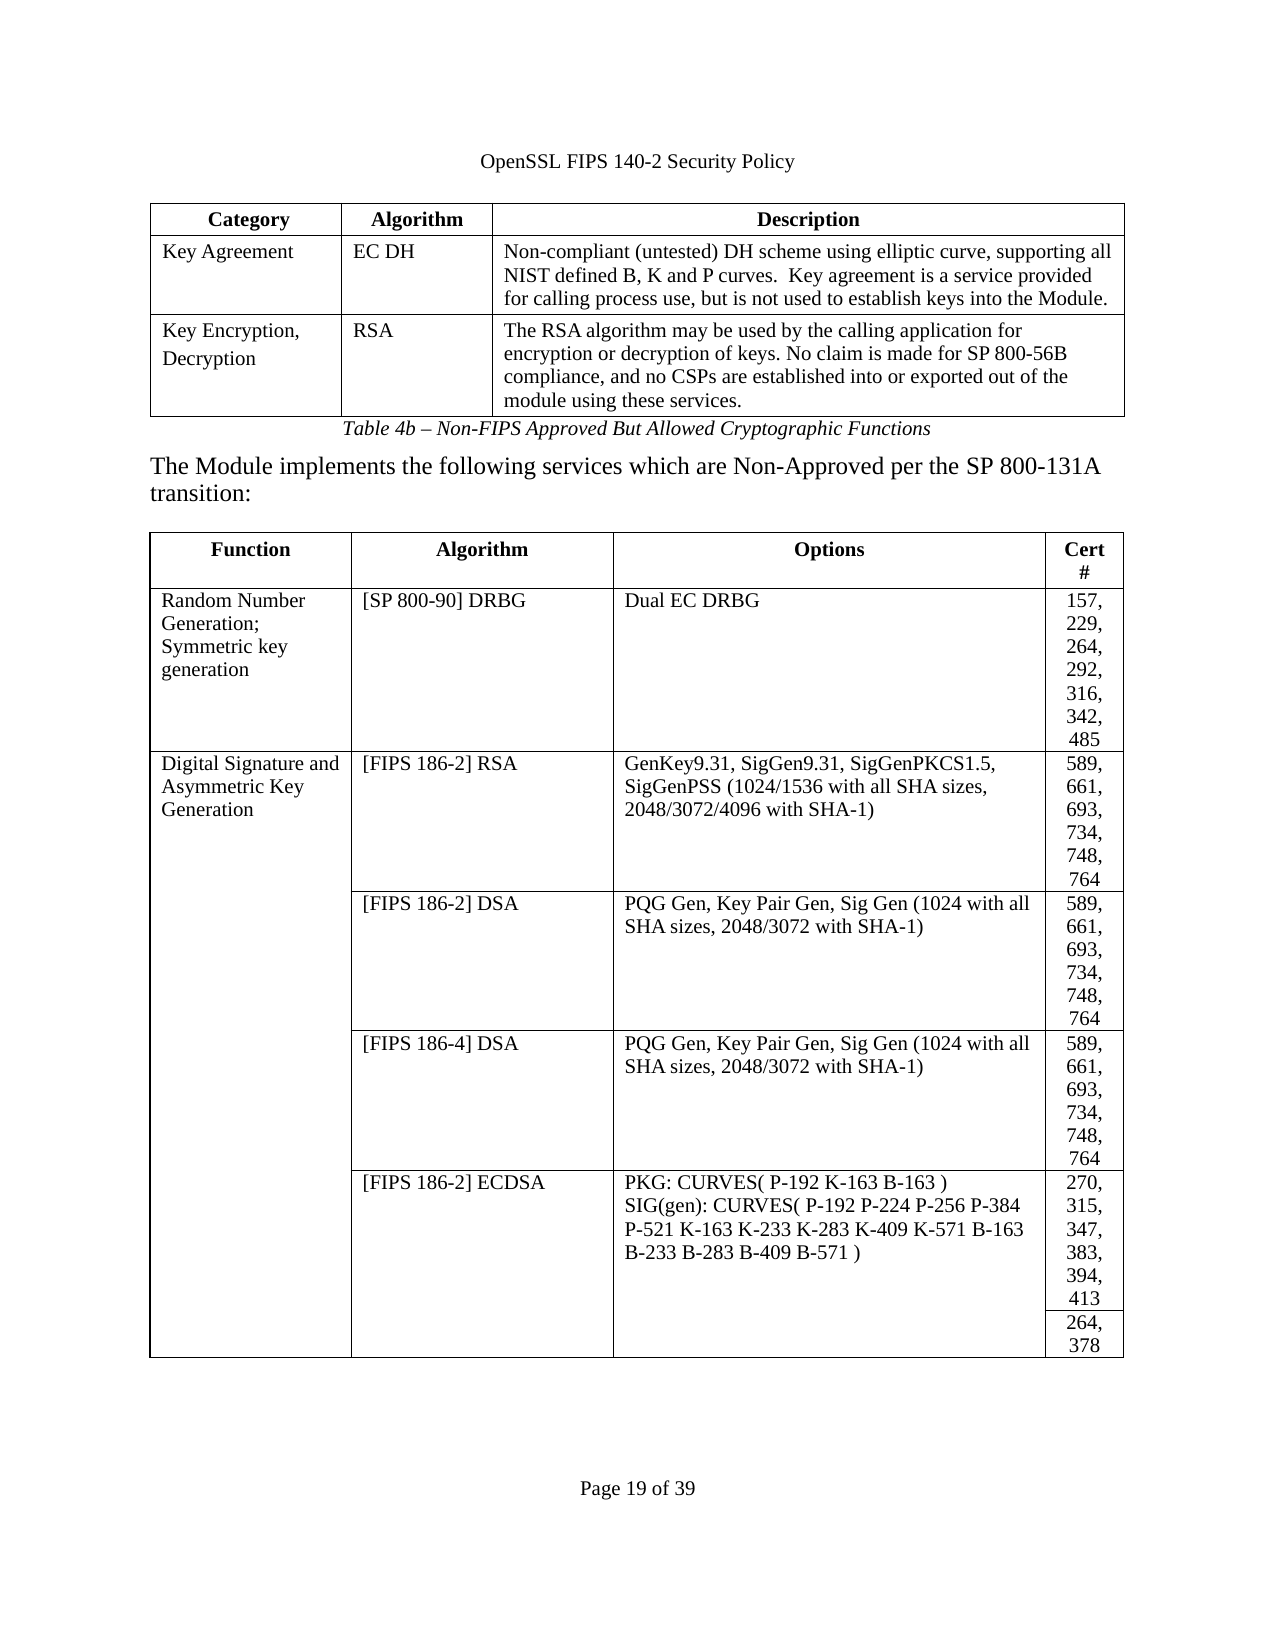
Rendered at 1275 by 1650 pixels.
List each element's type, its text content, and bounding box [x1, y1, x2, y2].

table_header Options [614, 533, 1045, 588]
table_cell [FIPS 186-2] DSA [352, 892, 613, 1030]
table_cell The RSA algorithm may be used by the calling application for encryption or decryption of keys. No claim is made for SP 800-56B compliance, and no CSPs are established into or exported out of the module using these services. [493, 315, 1124, 416]
table_cell Random Number Generation; Symmetric key generation [151, 589, 351, 751]
table_cell 157, 229, 264, 292, 316, 342, 485 [1046, 589, 1123, 751]
text Table 4b – Non-FIPS Approved But Allowed Cryptographic Functions [150, 417, 1125, 440]
table_cell 589, 661, 693, 734, 748, 764 [1046, 892, 1123, 1030]
table_cell Key Agreement [151, 236, 341, 314]
table_cell Dual EC DRBG [614, 589, 1045, 751]
table_cell 589, 661, 693, 734, 748, 764 [1046, 752, 1123, 891]
table_header Description [493, 204, 1124, 235]
table_header Category [151, 204, 341, 235]
table_header Algorithm [342, 204, 492, 235]
table_cell EC DH [342, 236, 492, 314]
text The Module implements the following services which are Non-Approved per the SP 800-131A transition: [150, 452, 1125, 507]
table_cell PQG Gen, Key Pair Gen, Sig Gen (1024 with all SHA sizes, 2048/3072 with SHA-1) [614, 1031, 1045, 1170]
table_cell Digital Signature and Asymmetric Key Generation [151, 752, 351, 1357]
table_cell Non-compliant (untested) DH scheme using elliptic curve, supporting all NIST defined B, K and P curves. Key agreement is a service provided for calling process use, but is not used to establish keys into the Module. [493, 236, 1124, 314]
table_cell [SP 800-90] DRBG [352, 589, 613, 751]
table_cell 270, 315, 347, 383, 394, 413 [1046, 1171, 1123, 1310]
table_header Algorithm [352, 533, 613, 588]
table_cell PQG Gen, Key Pair Gen, Sig Gen (1024 with all SHA sizes, 2048/3072 with SHA-1) [614, 892, 1045, 1030]
table_cell PKG: CURVES( P-192 K-163 B-163 ) SIG(gen): CURVES( P-192 P-224 P-256 P-384 P-521 K-163 K-233 K-283 K-409 K-571 B-163 B-233 B-283 B-409 B-571 ) [614, 1171, 1045, 1357]
table_cell RSA [342, 315, 492, 416]
table_cell [FIPS 186-2] ECDSA [352, 1171, 613, 1357]
table_cell 264, 378 [1046, 1311, 1123, 1357]
table_cell 589, 661, 693, 734, 748, 764 [1046, 1031, 1123, 1170]
table_cell GenKey9.31, SigGen9.31, SigGenPKCS1.5, SigGenPSS (1024/1536 with all SHA sizes, 2048/3072/4096 with SHA-1) [614, 752, 1045, 891]
table_cell Key Encryption, Decryption [151, 315, 341, 416]
table_cell [FIPS 186-2] RSA [352, 752, 613, 891]
table_cell [FIPS 186-4] DSA [352, 1031, 613, 1170]
table_header Cert # [1046, 533, 1123, 588]
table_header Function [151, 533, 351, 588]
